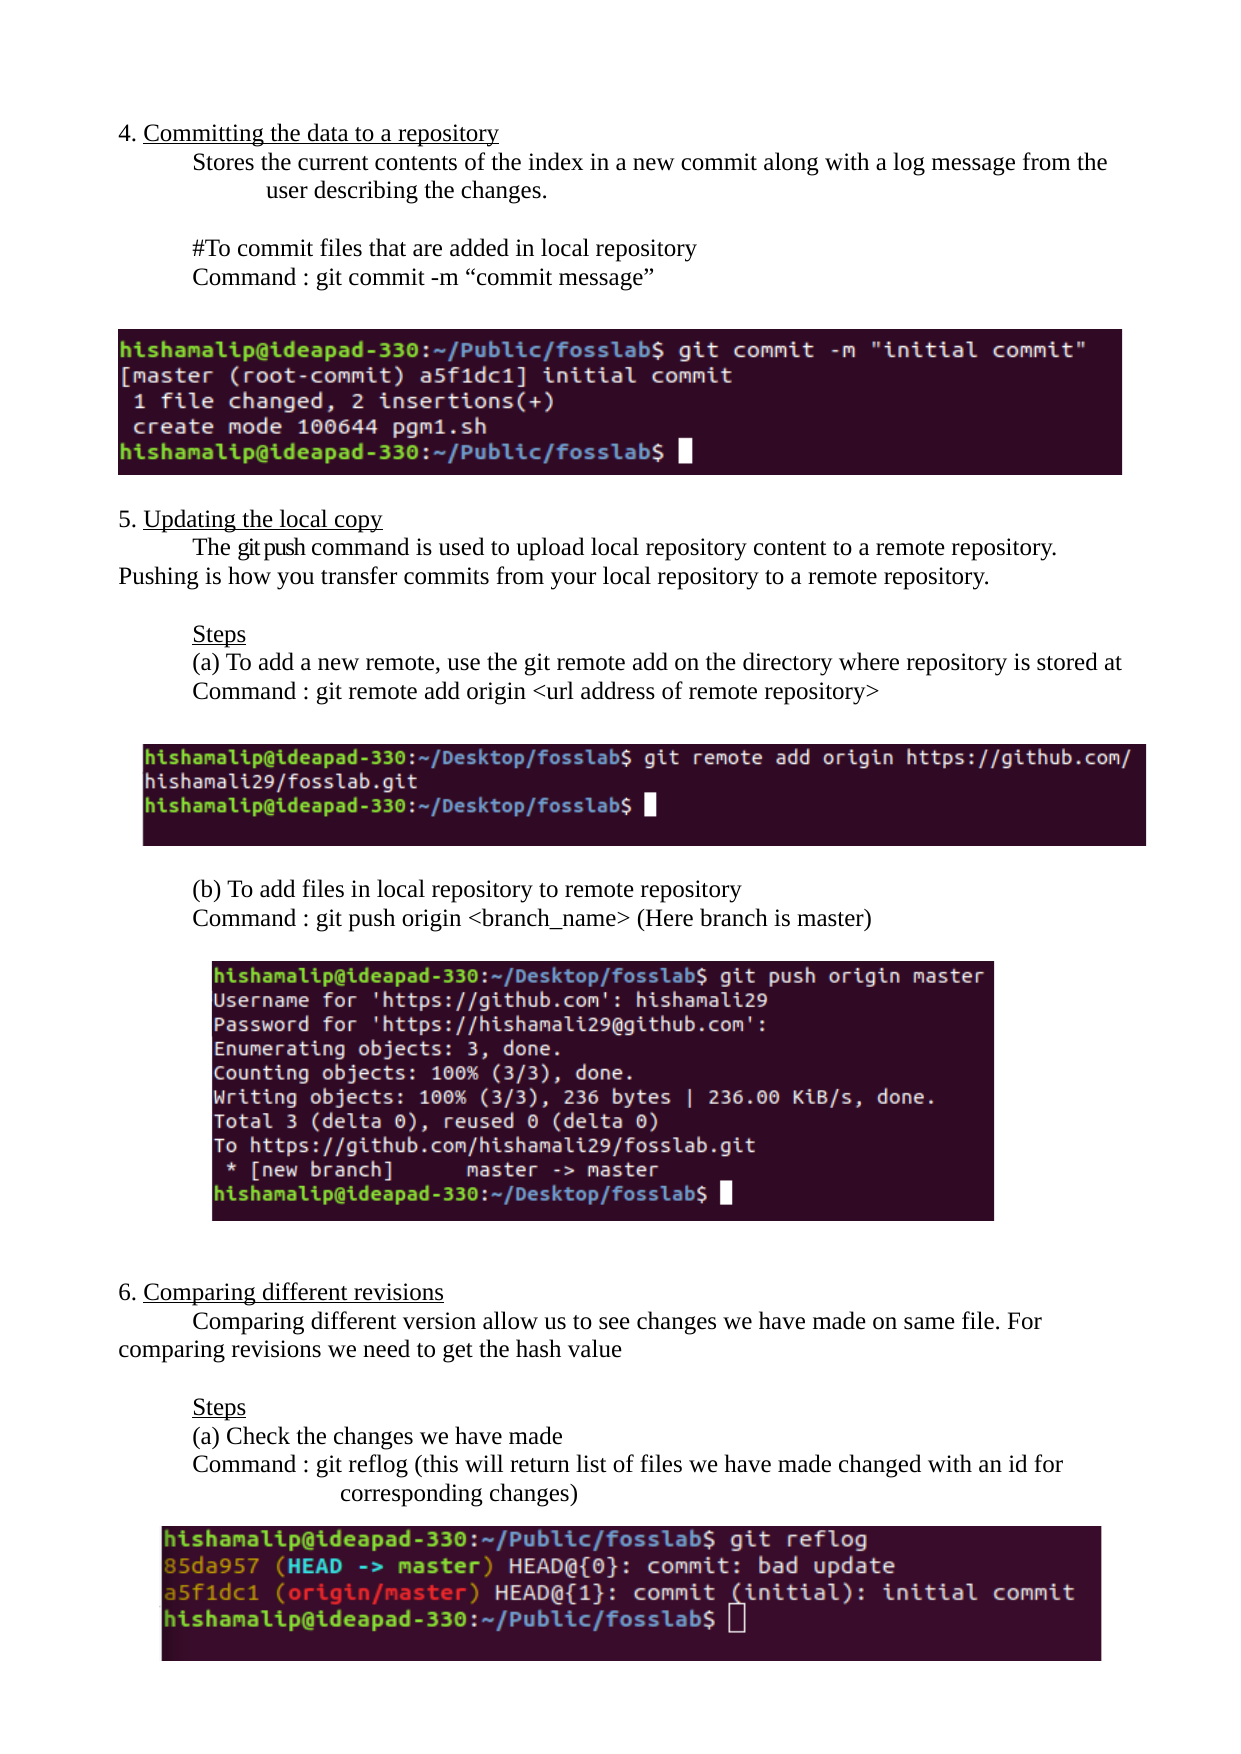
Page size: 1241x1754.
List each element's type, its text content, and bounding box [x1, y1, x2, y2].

picture [118, 329, 1123, 475]
text Command : git push origin <branch_name> (Here branch is master) [118, 903, 1122, 932]
text Command : git commit -m “commit message” [118, 262, 1122, 291]
text Stores the current contents of the index in a new commit along with a log message from the user describing the changes. [118, 147, 1122, 204]
text Command : git remote add origin <url address of remote repository> [118, 676, 1122, 705]
text (a) Check the changes we have made [118, 1421, 1122, 1449]
text 5. Updating the local copy [118, 504, 1122, 532]
text Steps [118, 619, 1122, 647]
text Command : git reflog (this will return list of files we have made changed with an id for corresponding changes) [118, 1449, 1122, 1507]
text Comparing different version allow us to see changes we have made on same file. For comparing revisions we need to get the hash value [118, 1306, 1122, 1363]
text (b) To add files in local repository to remote repository [118, 874, 1122, 903]
text #To commit files that are added in local repository [118, 233, 1122, 262]
picture [159, 1526, 1102, 1661]
text 4. Committing the data to a repository [118, 118, 1122, 147]
picture [142, 744, 1147, 846]
picture [211, 961, 995, 1221]
text (a) To add a new remote, use the git remote add on the directory where repository is stored at [118, 647, 1122, 676]
text The git push command is used to upload local repository content to a remote repository. Pushing is how you transfer commits from your local repository to a remote repository. [118, 532, 1122, 590]
text 6. Comparing different revisions [118, 1277, 1122, 1306]
text Steps [118, 1392, 1122, 1421]
